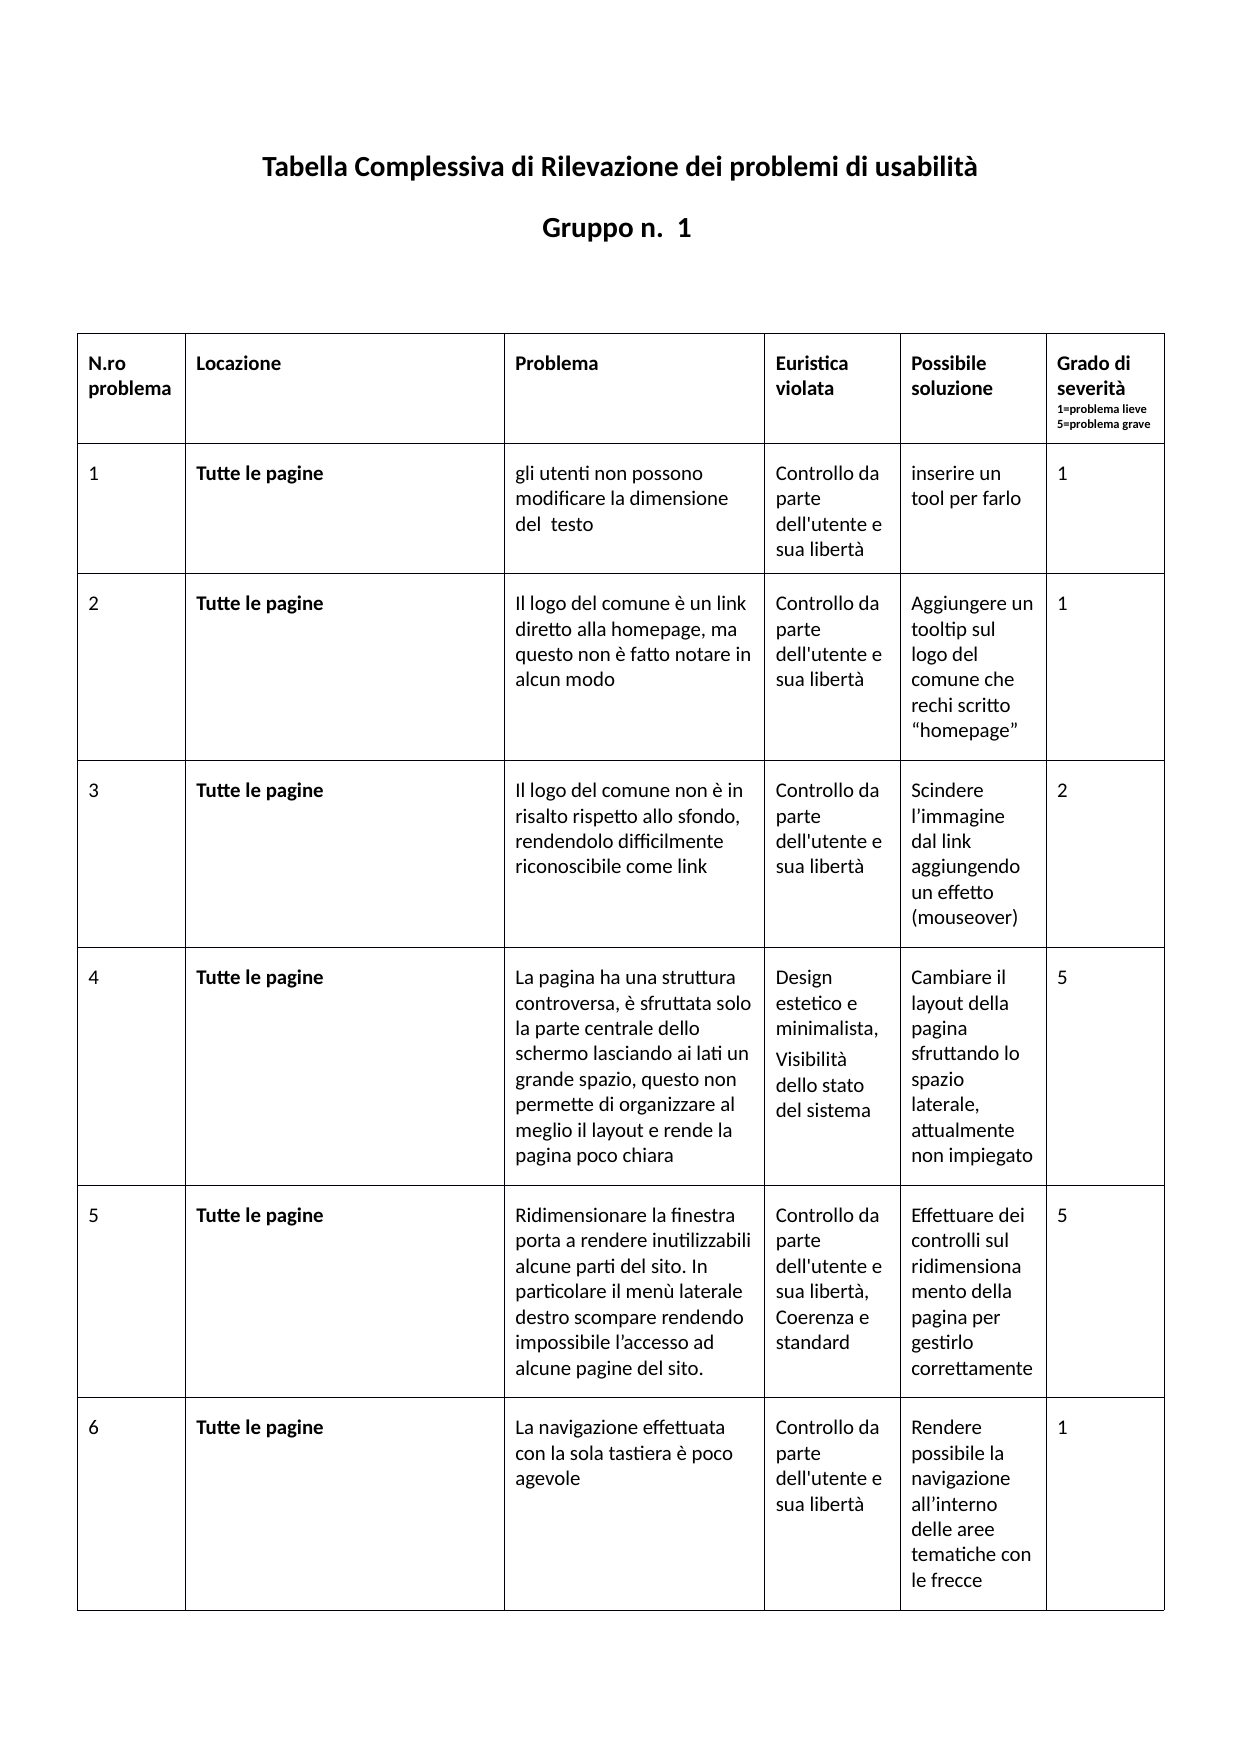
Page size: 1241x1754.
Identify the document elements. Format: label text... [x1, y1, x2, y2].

table_cell Scindere l’immagine dal link aggiungendo un effetto (mouseover) [901, 761, 1046, 947]
table_cell Il logo del comune non è in risalto rispetto allo sfondo, rendendolo difficilmente riconoscibile come link [505, 761, 764, 947]
table_cell Cambiare il layout della pagina sfruttando lo spazio laterale, attualmente non impiegato [901, 948, 1046, 1185]
table_cell La navigazione effettuata con la sola tastiera è poco agevole [505, 1398, 764, 1610]
table_cell 1 [78, 444, 185, 573]
table_cell Tutte le pagine [186, 574, 504, 760]
table_cell Controllo da parte dell'utente e sua libertà [765, 1398, 900, 1610]
table_cell 1 [1047, 574, 1164, 760]
table_header Locazione [186, 334, 504, 443]
table_cell 1 [1047, 1398, 1164, 1610]
table_cell Tutte le pagine [186, 444, 504, 573]
table_cell Effettuare dei controlli sul ridimensionamento della pagina per gestirlo correttamente [901, 1186, 1046, 1397]
table_cell 5 [1047, 1186, 1164, 1397]
table_header Euristica violata [765, 334, 900, 443]
table_cell 1 [1047, 444, 1164, 573]
text Gruppo n. 1 [118, 209, 1122, 245]
table_cell Design estetico e minimalista, Visibilità dello stato del sistema [765, 948, 900, 1185]
table_cell Rendere possibile la navigazione all’interno delle aree tematiche con le frecce [901, 1398, 1046, 1610]
table_cell Ridimensionare la finestra porta a rendere inutilizzabili alcune parti del sito. In particolare il menù laterale destro scompare rendendo impossibile l’accesso ad alcune pagine del sito. [505, 1186, 764, 1397]
table_header N.ro problema [78, 334, 185, 443]
table_cell Tutte le pagine [186, 948, 504, 1185]
table_header Problema [505, 334, 764, 443]
table_cell 4 [78, 948, 185, 1185]
table_cell inserire un tool per farlo [901, 444, 1046, 573]
table_cell 2 [78, 574, 185, 760]
text Tabella Complessiva di Rilevazione dei problemi di usabilità [118, 148, 1122, 183]
table_cell Tutte le pagine [186, 761, 504, 947]
table_cell Tutte le pagine [186, 1398, 504, 1610]
table_header Possibile soluzione [901, 334, 1046, 443]
table_cell 3 [78, 761, 185, 947]
table_cell Il logo del comune è un link diretto alla homepage, ma questo non è fatto notare in alcun modo [505, 574, 764, 760]
table_cell 6 [78, 1398, 185, 1610]
table_cell Tutte le pagine [186, 1186, 504, 1397]
table_cell Controllo da parte dell'utente e sua libertà [765, 444, 900, 573]
table_cell Controllo da parte dell'utente e sua libertà [765, 761, 900, 947]
table_header Grado di severità 1=problema lieve 5=problema grave [1047, 334, 1164, 443]
table_cell 5 [1047, 948, 1164, 1185]
table_cell gli utenti non possono modificare la dimensione del testo [505, 444, 764, 573]
table_cell Controllo da parte dell'utente e sua libertà [765, 574, 900, 760]
table_cell 5 [78, 1186, 185, 1397]
table_cell Aggiungere un tooltip sul logo del comune che rechi scritto “homepage” [901, 574, 1046, 760]
table_cell La pagina ha una struttura controversa, è sfruttata solo la parte centrale dello schermo lasciando ai lati un grande spazio, questo non permette di organizzare al meglio il layout e rende la pagina poco chiara [505, 948, 764, 1185]
table_cell 2 [1047, 761, 1164, 947]
table_cell Controllo da parte dell'utente e sua libertà, Coerenza e standard [765, 1186, 900, 1397]
